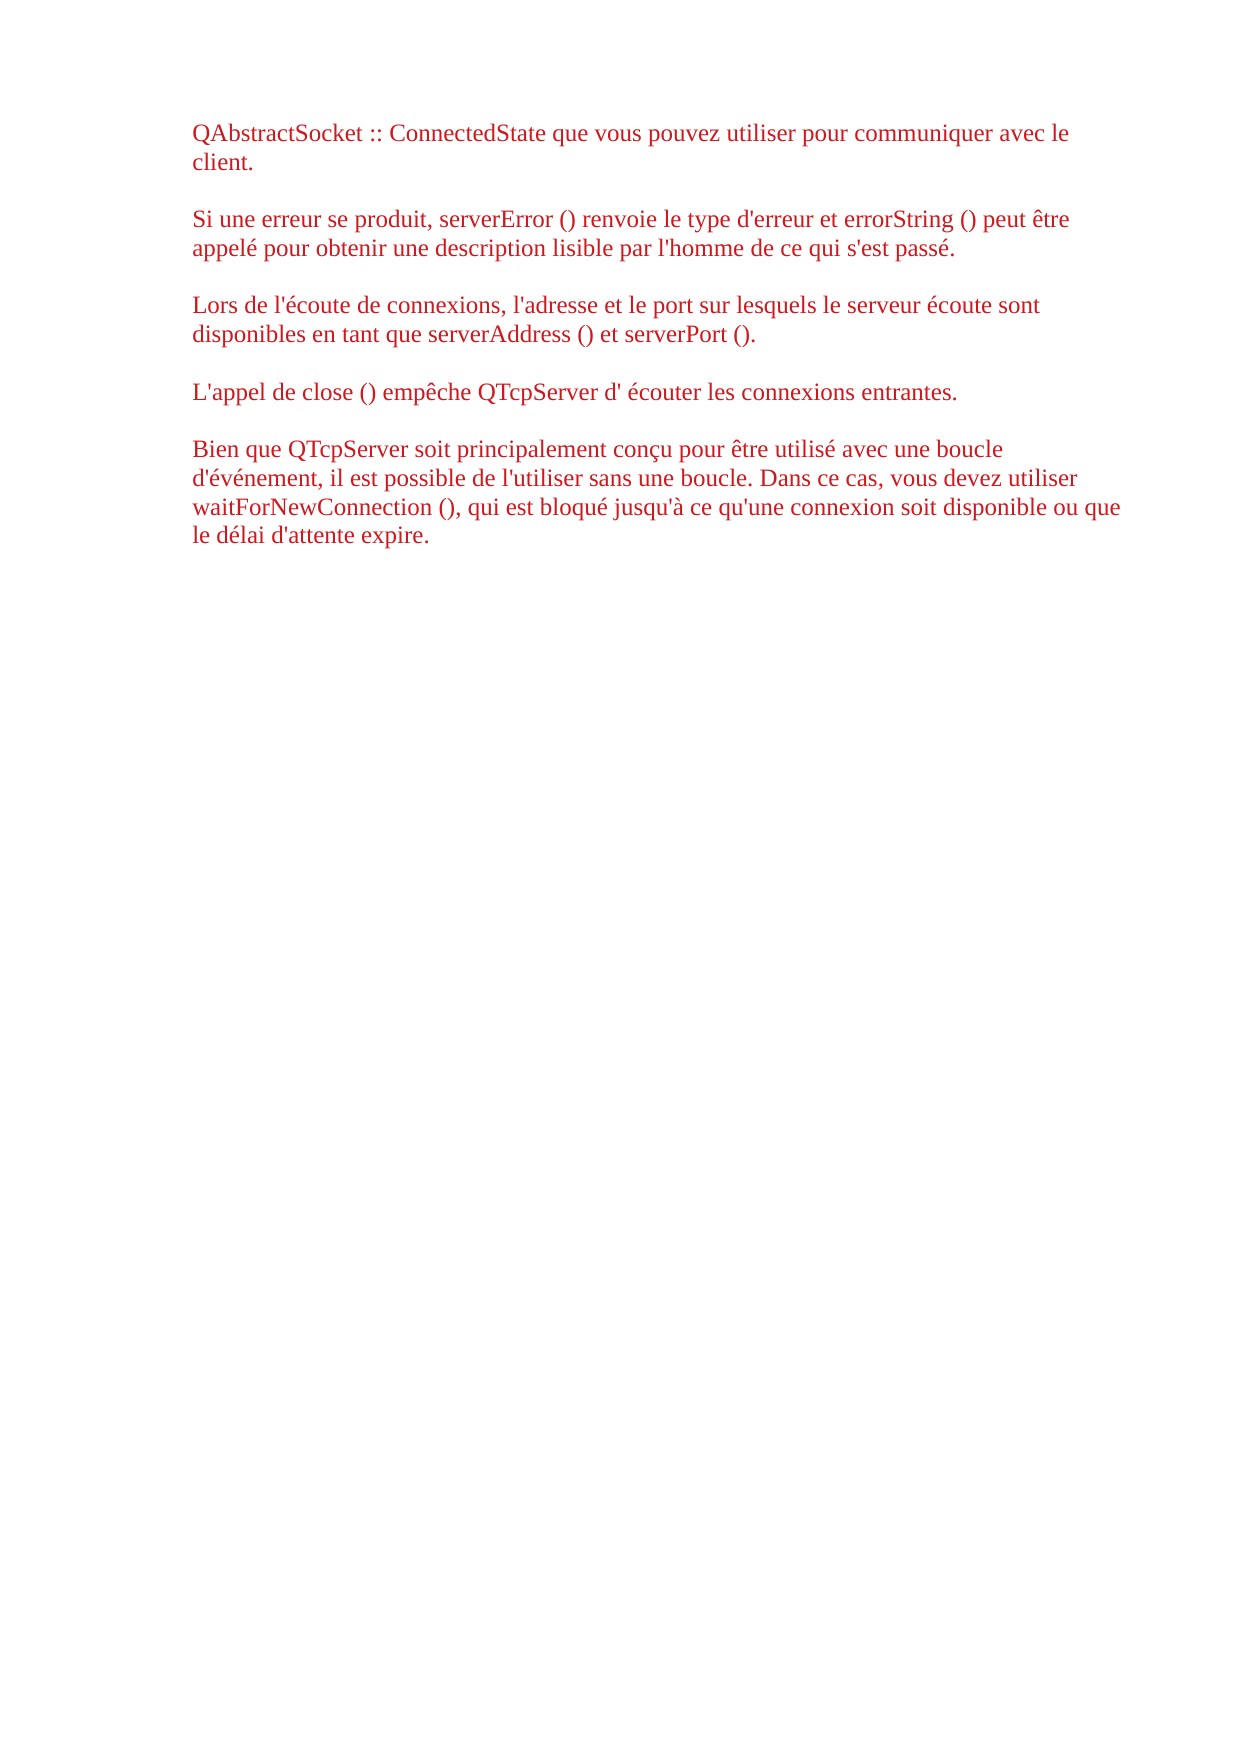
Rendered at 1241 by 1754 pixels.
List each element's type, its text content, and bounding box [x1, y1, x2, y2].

text Bien que QTcpServer soit principalement conçu pour être utilisé avec une boucle d'événement, il est possible de l'utiliser sans une boucle. Dans ce cas, vous devez utiliser waitForNewConnection (), qui est bloqué jusqu'à ce qu'une connexion soit disponible ou que le délai d'attente expire. [192, 434, 1122, 549]
text Lors de l'écoute de connexions, l'adresse et le port sur lesquels le serveur écoute sont disponibles en tant que serverAddress () et serverPort (). [192, 291, 1122, 348]
text QAbstractSocket :: ConnectedState que vous pouvez utiliser pour communiquer avec le client. [192, 118, 1122, 176]
text Si une erreur se produit, serverError () renvoie le type d'erreur et errorString () peut être appelé pour obtenir une description lisible par l'homme de ce qui s'est passé. [192, 204, 1122, 262]
text L'appel de close () empêche QTcpServer d' écouter les connexions entrantes. [192, 377, 1122, 406]
